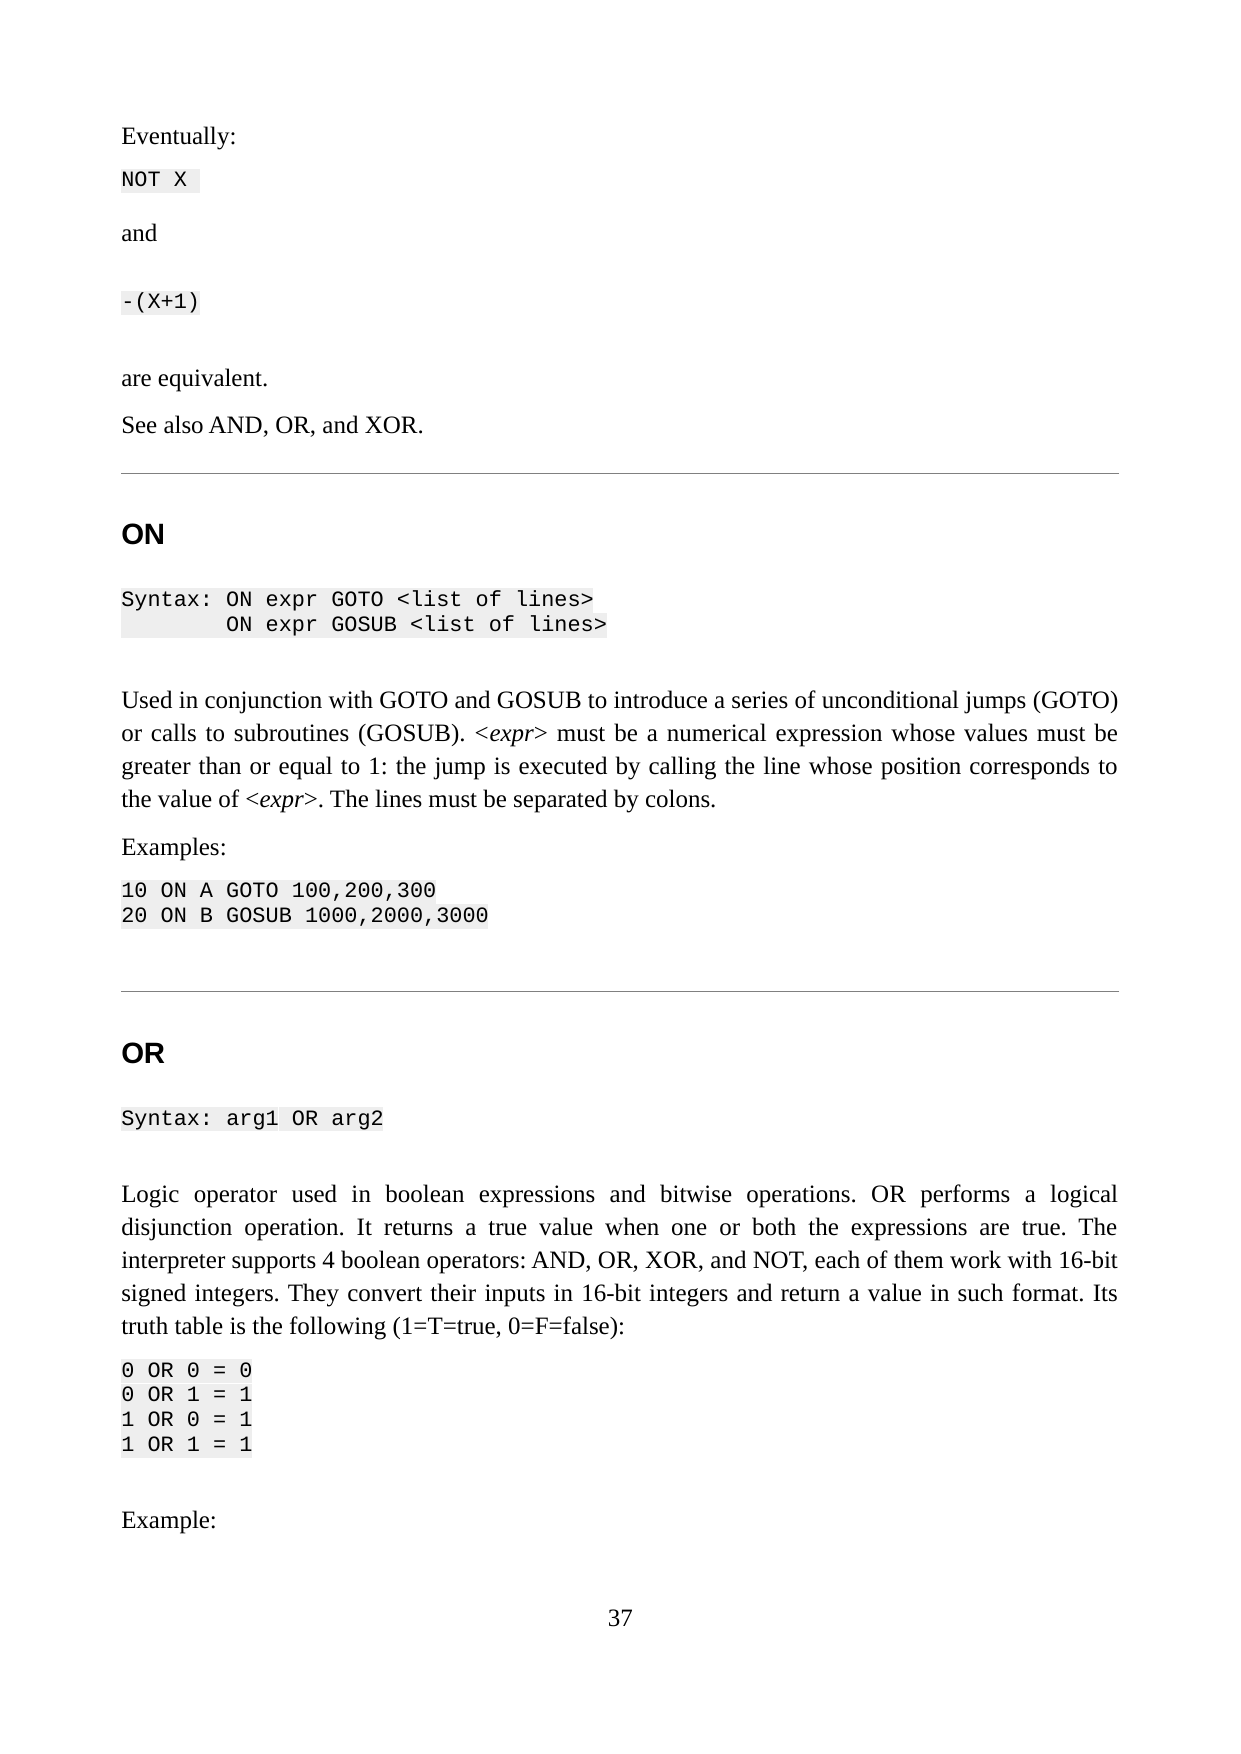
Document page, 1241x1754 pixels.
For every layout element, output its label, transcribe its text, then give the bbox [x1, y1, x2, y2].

text See also AND, OR, and XOR. [121, 411, 1119, 439]
text Syntax: ON expr GOTO <list of lines> [593, 588, 1119, 613]
text 0 OR 1 = 1 [121, 1383, 1119, 1408]
text ON expr GOSUB <list of lines> [607, 613, 1119, 638]
subtitle OR [121, 1036, 1119, 1069]
subtitle ON [121, 517, 1119, 551]
text Syntax: arg1 OR arg2 [331, 1107, 1119, 1131]
text Eventually: [121, 121, 1119, 150]
text 0 OR 0 = 0 [252, 1359, 1119, 1383]
text 10 ON A GOTO 100,200,300 [121, 879, 1119, 904]
text are equivalent. [121, 363, 1119, 392]
text 1 OR 0 = 1 [252, 1408, 1119, 1433]
text ON expr GOSUB <list of lines> [265, 613, 318, 638]
text Syntax: arg1 OR arg2 [226, 1107, 279, 1131]
text Example: [121, 1506, 1119, 1534]
text Examples: [121, 832, 1119, 861]
text Logic operator used in boolean expressions and bitwise operations. OR performs a logical disjunction operation. It returns a true value when one or both the expressions are true. The interpreter supports 4 boolean operators: AND, OR, XOR, and NOT, each of them work with 16-bit signed integers. They convert their inputs in 16-bit integers and return a value in such format. Its truth table is the following (1=T=true, 0=F=false): [121, 1179, 1119, 1340]
text 1 OR 1 = 1 [252, 1433, 1119, 1458]
text Used in conjunction with GOTO and GOSUB to introduce a series of unconditional jumps (GOTO) or calls to subroutines (GOSUB). <expr> must be a numerical expression whose values must be greater than or equal to 1: the jump is executed by calling the line whose position corresponds to the value of <expr>. The lines must be separated by colons. [121, 685, 1119, 813]
text and [121, 218, 1119, 247]
text -(X+1) [200, 291, 1119, 315]
text Syntax: ON expr GOTO <list of lines> [265, 588, 318, 613]
text NOT X [200, 169, 1119, 193]
text 20 ON B GOSUB 1000,2000,3000 [488, 904, 1119, 929]
